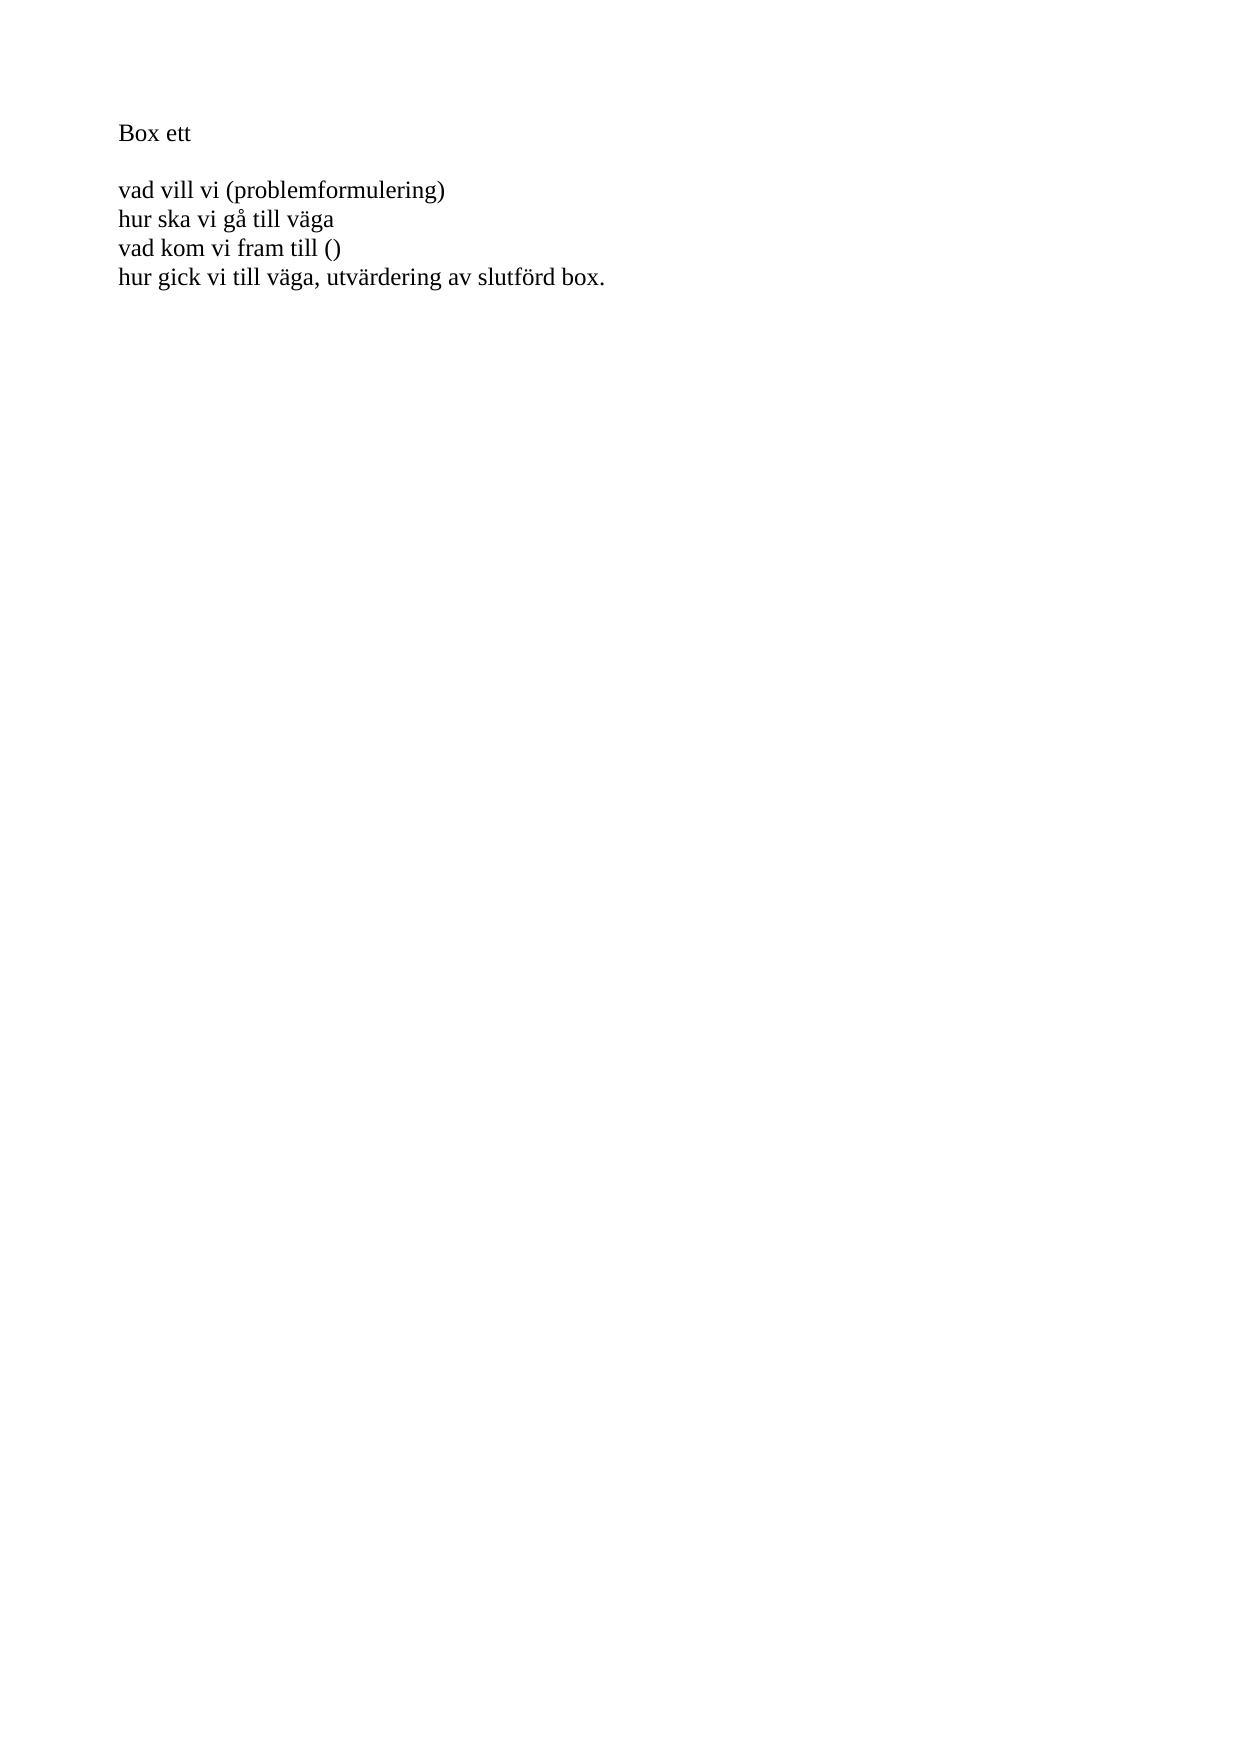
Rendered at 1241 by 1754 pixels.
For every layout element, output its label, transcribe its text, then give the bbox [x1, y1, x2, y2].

text vad kom vi fram till () [118, 233, 1122, 262]
text Box ett [118, 118, 1122, 147]
text vad vill vi (problemformulering) [118, 176, 1122, 204]
text hur gick vi till väga, utvärdering av slutförd box. [118, 262, 1122, 291]
text hur ska vi gå till väga [118, 204, 1122, 233]
